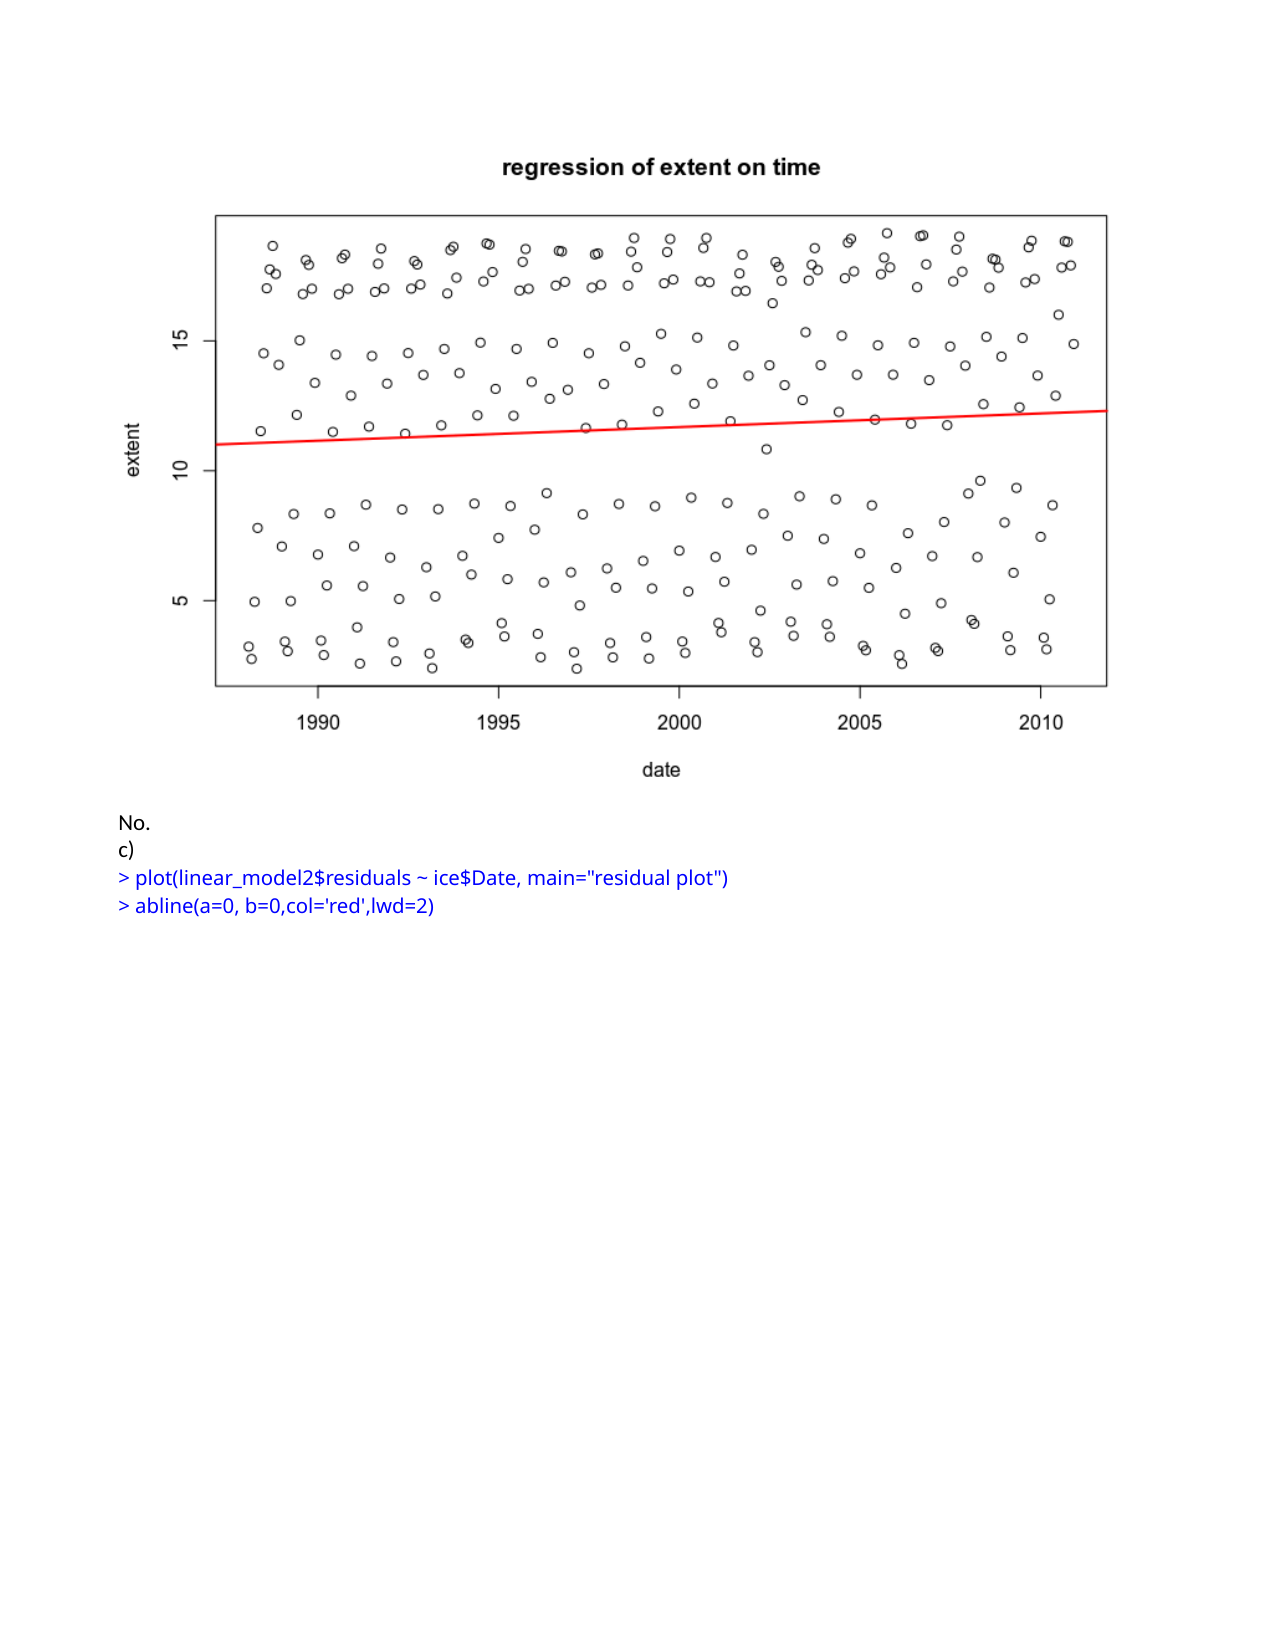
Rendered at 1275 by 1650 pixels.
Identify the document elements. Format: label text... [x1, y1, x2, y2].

text c) [118, 836, 1157, 864]
text No. [118, 808, 1157, 836]
text > plot(linear_model2$residuals ~ ice$Date, main="residual plot") [118, 864, 1157, 891]
text > abline(a=0, b=0,col='red',lwd=2) [118, 891, 1157, 919]
picture [118, 118, 1157, 808]
